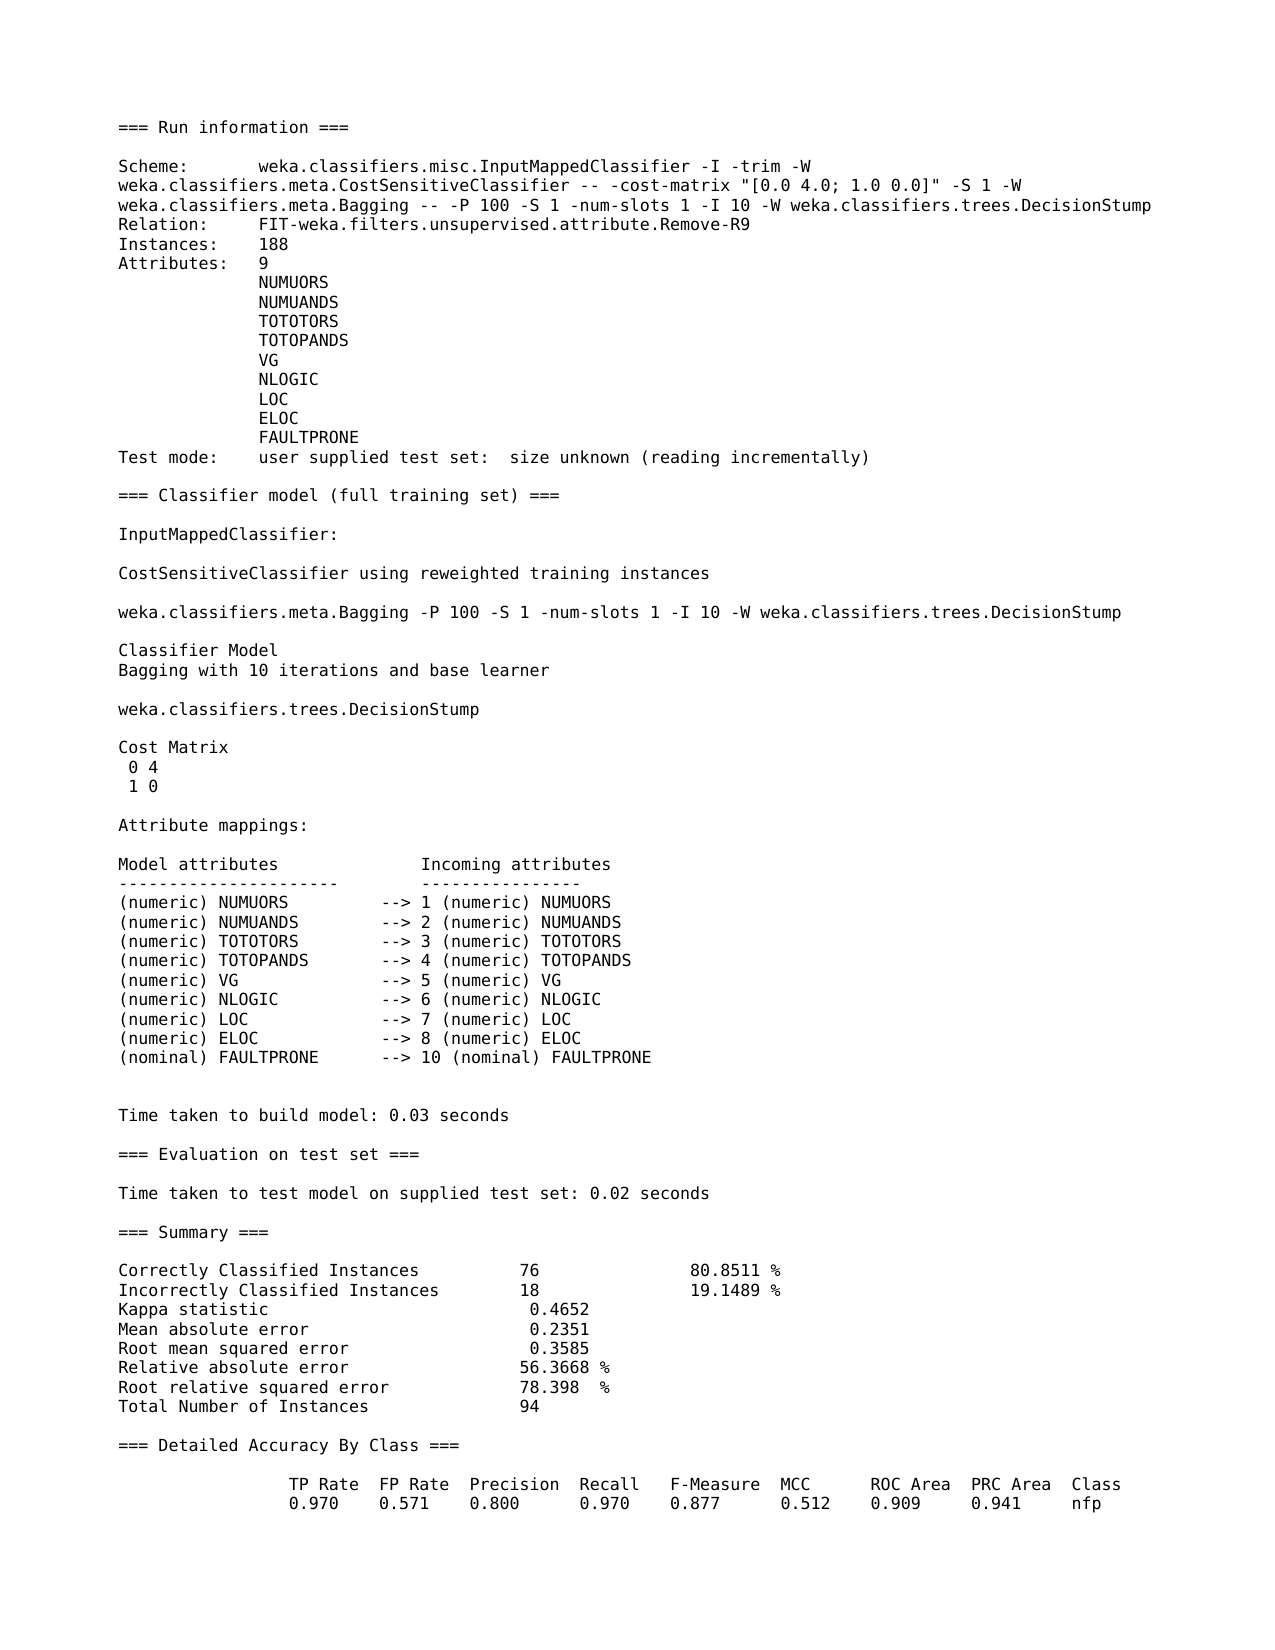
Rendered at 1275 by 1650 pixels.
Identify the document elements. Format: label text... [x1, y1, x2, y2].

text TP Rate FP Rate Precision Recall F-Measure MCC ROC Area PRC Area Class [118, 1474, 1157, 1494]
text (numeric) ELOC --> 8 (numeric) ELOC [118, 1029, 1157, 1048]
text Time taken to build model: 0.03 seconds [118, 1106, 1157, 1126]
text Instances: 188 [118, 234, 1157, 254]
text (numeric) LOC --> 7 (numeric) LOC [118, 1009, 1157, 1029]
text ELOC [118, 409, 1157, 428]
text Kappa statistic 0.4652 [118, 1300, 1157, 1319]
text InputMappedClassifier: [118, 525, 1157, 544]
text TOTOPANDS [118, 331, 1157, 351]
text Bagging with 10 iterations and base learner [118, 661, 1157, 680]
text (numeric) NUMUORS --> 1 (numeric) NUMUORS [118, 893, 1157, 912]
text weka.classifiers.trees.DecisionStump [118, 699, 1157, 719]
text (numeric) NLOGIC --> 6 (numeric) NLOGIC [118, 990, 1157, 1009]
text (numeric) TOTOPANDS --> 4 (numeric) TOTOPANDS [118, 951, 1157, 971]
text Relation: FIT-weka.filters.unsupervised.attribute.Remove-R9 [118, 215, 1157, 234]
text 0.970 0.571 0.800 0.970 0.877 0.512 0.909 0.941 nfp [118, 1494, 1157, 1513]
text Cost Matrix [118, 738, 1157, 757]
text NUMUANDS [118, 292, 1157, 312]
text FAULTPRONE [118, 428, 1157, 447]
text Test mode: user supplied test set: size unknown (reading incrementally) [118, 447, 1157, 467]
text ---------------------- ---------------- [118, 874, 1157, 893]
text (numeric) NUMUANDS --> 2 (numeric) NUMUANDS [118, 912, 1157, 932]
text Root mean squared error 0.3585 [118, 1339, 1157, 1358]
text === Classifier model (full training set) === [118, 486, 1157, 506]
text 0 4 [118, 757, 1157, 777]
text Correctly Classified Instances 76 80.8511 % [118, 1261, 1157, 1281]
text Model attributes Incoming attributes [118, 854, 1157, 874]
text CostSensitiveClassifier using reweighted training instances [118, 564, 1157, 583]
text 1 0 [118, 777, 1157, 796]
text NLOGIC [118, 370, 1157, 389]
text NUMUORS [118, 273, 1157, 292]
text (numeric) TOTOTORS --> 3 (numeric) TOTOTORS [118, 932, 1157, 951]
text (numeric) VG --> 5 (numeric) VG [118, 971, 1157, 990]
text Attribute mappings: [118, 816, 1157, 835]
text Classifier Model [118, 641, 1157, 661]
text Total Number of Instances 94 [118, 1397, 1157, 1416]
text weka.classifiers.meta.Bagging -P 100 -S 1 -num-slots 1 -I 10 -W weka.classifiers.trees.DecisionStump [118, 602, 1157, 622]
text === Run information === [118, 118, 1157, 137]
text Relative absolute error 56.3668 % [118, 1358, 1157, 1377]
text Mean absolute error 0.2351 [118, 1319, 1157, 1339]
text === Summary === [118, 1222, 1157, 1242]
text Root relative squared error 78.398 % [118, 1377, 1157, 1397]
text LOC [118, 389, 1157, 409]
text (nominal) FAULTPRONE --> 10 (nominal) FAULTPRONE [118, 1048, 1157, 1067]
text === Detailed Accuracy By Class === [118, 1436, 1157, 1455]
text VG [118, 351, 1157, 370]
text TOTOTORS [118, 312, 1157, 331]
text Scheme: weka.classifiers.misc.InputMappedClassifier -I -trim -W weka.classifiers.meta.CostSensitiveClassifier -- -cost-matrix "[0.0 4.0; 1.0 0.0]" -S 1 -W weka.classifiers.meta.Bagging -- -P 100 -S 1 -num-slots 1 -I 10 -W weka.classifiers.trees.DecisionStump [118, 157, 1157, 215]
text Time taken to test model on supplied test set: 0.02 seconds [118, 1184, 1157, 1203]
text Incorrectly Classified Instances 18 19.1489 % [118, 1281, 1157, 1300]
text === Evaluation on test set === [118, 1145, 1157, 1164]
text Attributes: 9 [118, 254, 1157, 273]
